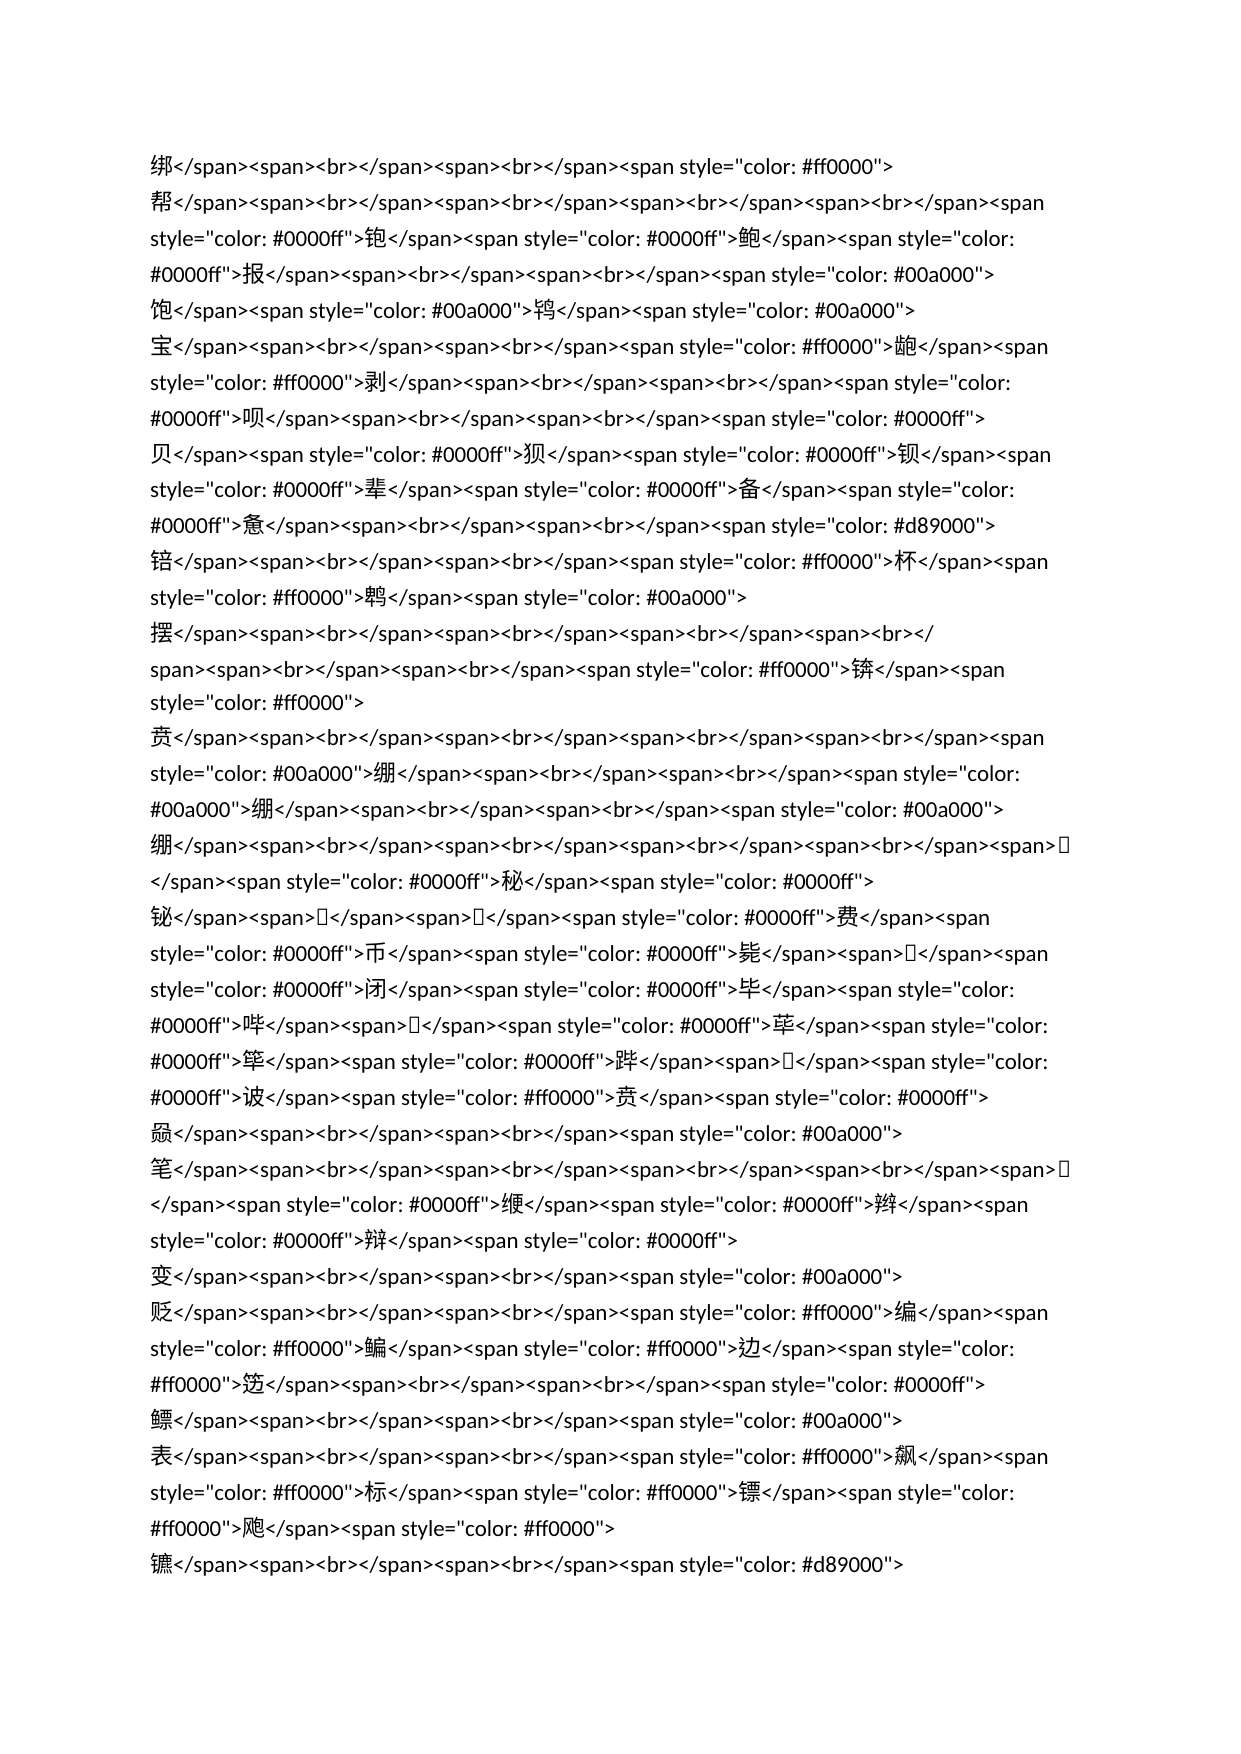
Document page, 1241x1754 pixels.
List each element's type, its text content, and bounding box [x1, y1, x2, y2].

text 绑</span><span><br></span><span><br></span><span style="color: #ff0000">帮</span><span><br></span><span><br></span><span><br></span><span><br></span><span style="color: #0000ff">铇</span><span style="color: #0000ff">鲍</span><span style="color: #0000ff">报</span><span><br></span><span><br></span><span style="color: #00a000">饱</span><span style="color: #00a000">鸨</span><span style="color: #00a000">宝</span><span><br></span><span><br></span><span style="color: #ff0000">龅</span><span style="color: #ff0000">剥</span><span><br></span><span><br></span><span style="color: #0000ff">呗</span><span><br></span><span><br></span><span style="color: #0000ff">贝</span><span style="color: #0000ff">狈</span><span style="color: #0000ff">钡</span><span style="color: #0000ff">辈</span><span style="color: #0000ff">备</span><span style="color: #0000ff">惫</span><span><br></span><span><br></span><span style="color: #d89000">锫</span><span><br></span><span><br></span><span style="color: #ff0000">杯</span><span style="color: #ff0000">鹎</span><span style="color: #00a000">摆</span><span><br></span><span><br></span><span><br></span><span><br></span><span><br></span><span><br></span><span style="color: #ff0000">锛</span><span style="color: #ff0000">贲</span><span><br></span><span><br></span><span><br></span><span><br></span><span style="color: #00a000">绷</span><span><br></span><span><br></span><span style="color: #00a000">绷</span><span><br></span><span><br></span><span style="color: #00a000">绷</span><span><br></span><span><br></span><span><br></span><span><br></span><span>𫔇</span><span style="color: #0000ff">秘</span><span style="color: #0000ff">铋</span><span>𫗣</span><span>𫚑</span><span style="color: #0000ff">费</span><span style="color: #0000ff">币</span><span style="color: #0000ff">毙</span><span>𫜁</span><span style="color: #0000ff">闭</span><span style="color: #0000ff">毕</span><span style="color: #0000ff">哔</span><span>𪪼</span><span style="color: #0000ff">荜</span><span style="color: #0000ff">筚</span><span style="color: #0000ff">跸</span><span>𫖒</span><span style="color: #0000ff">诐</span><span style="color: #ff0000">贲</span><span style="color: #0000ff">赑</span><span><br></span><span><br></span><span style="color: #00a000">笔</span><span><br></span><span><br></span><span><br></span><span><br></span><span>𫔰</span><span style="color: #0000ff">缏</span><span style="color: #0000ff">辫</span><span style="color: #0000ff">辩</span><span style="color: #0000ff">变</span><span><br></span><span><br></span><span style="color: #00a000">贬</span><span><br></span><span><br></span><span style="color: #ff0000">编</span><span style="color: #ff0000">鳊</span><span style="color: #ff0000">边</span><span style="color: #ff0000">笾</span><span><br></span><span><br></span><span style="color: #0000ff">鳔</span><span><br></span><span><br></span><span style="color: #00a000">表</span><span><br></span><span><br></span><span style="color: #ff0000">飙</span><span style="color: #ff0000">标</span><span style="color: #ff0000">镖</span><span style="color: #ff0000">飑</span><span style="color: #ff0000">镳</span><span><br></span><span><br></span><span style="color: #d89000"> [150, 150, 1090, 1579]
